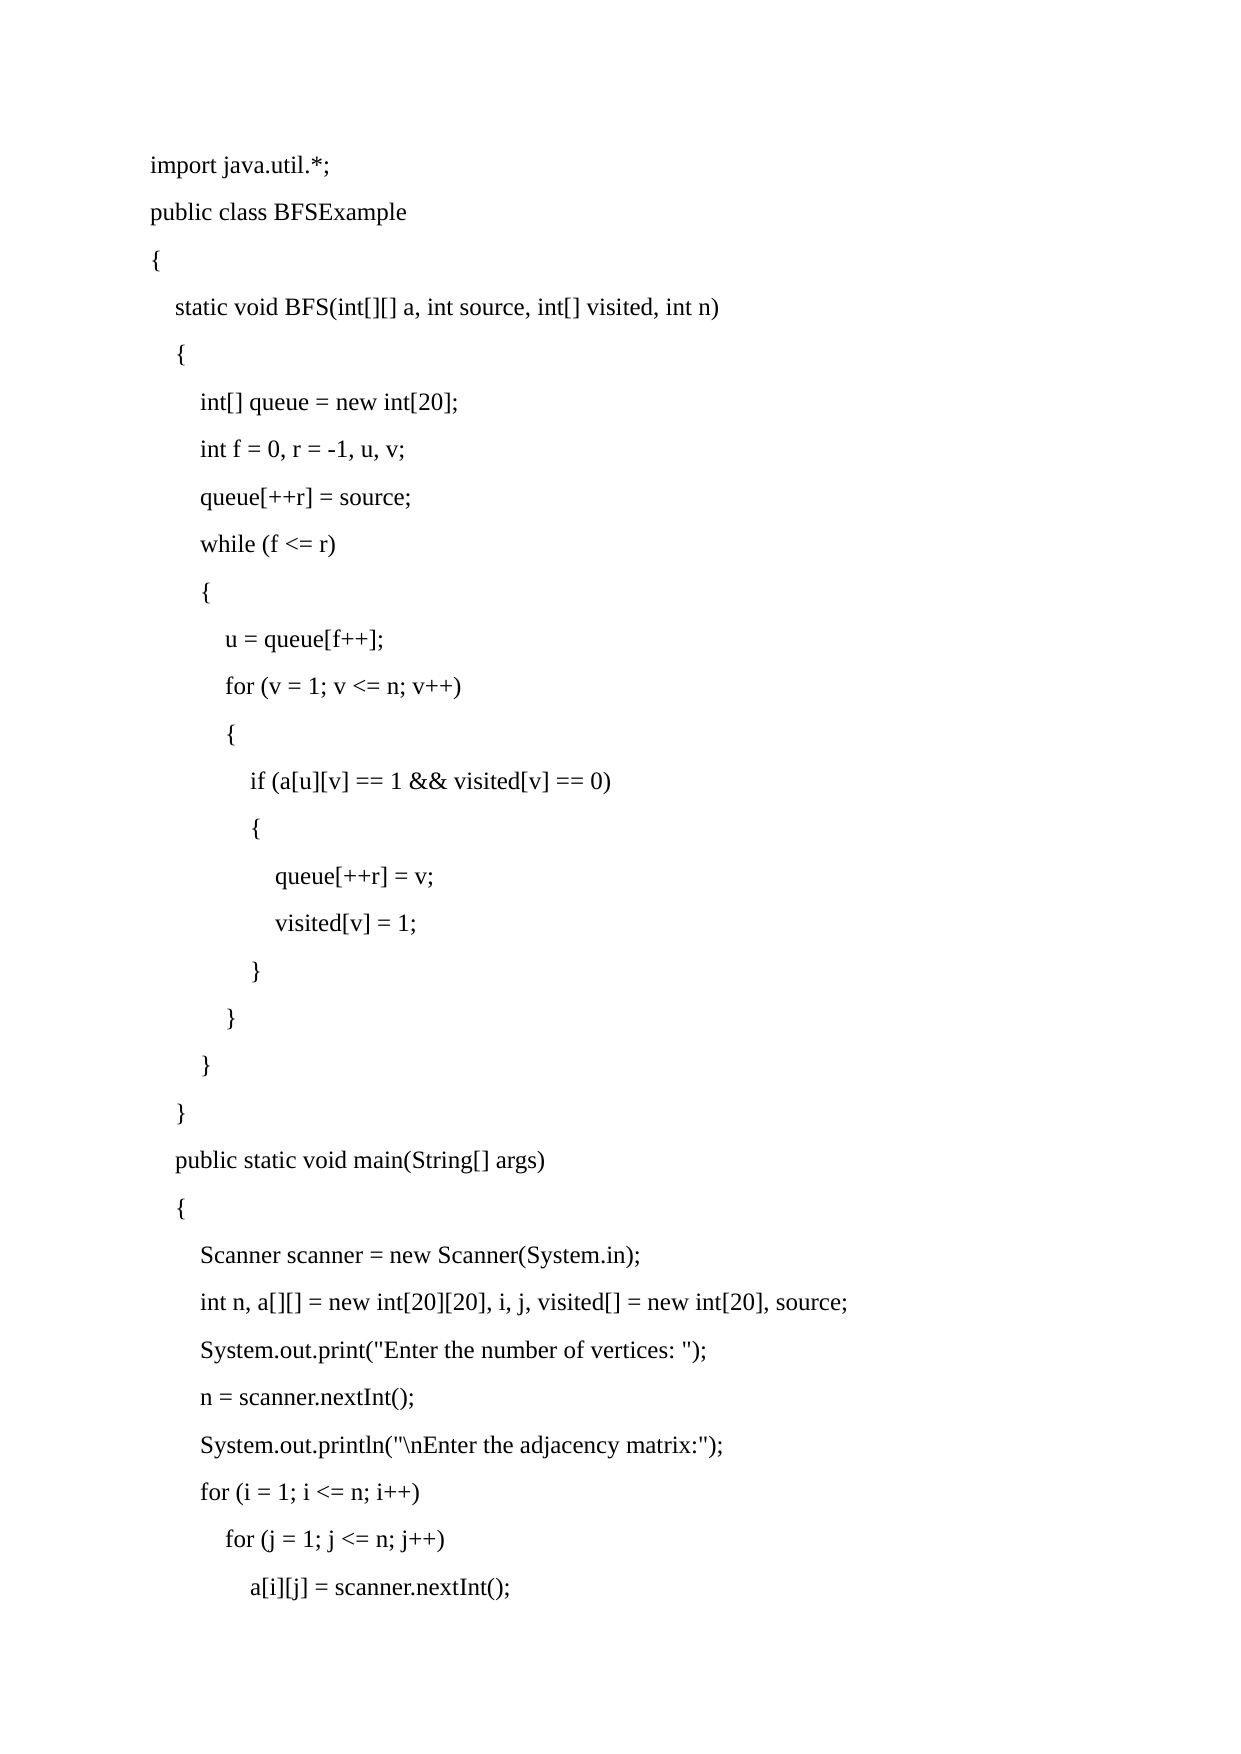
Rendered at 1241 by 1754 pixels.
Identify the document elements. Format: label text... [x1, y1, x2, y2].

text for (v = 1; v <= n; v++) [150, 671, 1090, 700]
text } [150, 956, 1090, 984]
text int[] queue = new int[20]; [150, 387, 1090, 416]
text { [150, 813, 1090, 842]
text n = scanner.nextInt(); [150, 1382, 1090, 1411]
text for (j = 1; j <= n; j++) [150, 1524, 1090, 1553]
text } [150, 1003, 1090, 1032]
text while (f <= r) [150, 529, 1090, 558]
text Scanner scanner = new Scanner(System.in); [150, 1240, 1090, 1269]
text { [150, 719, 1090, 747]
text System.out.println("\nEnter the adjacency matrix:"); [150, 1430, 1090, 1458]
text queue[++r] = source; [150, 482, 1090, 511]
text int f = 0, r = -1, u, v; [150, 434, 1090, 463]
text public class BFSExample [150, 197, 1090, 226]
text System.out.print("Enter the number of vertices: "); [150, 1335, 1090, 1364]
text u = queue[f++]; [150, 624, 1090, 653]
text static void BFS(int[][] a, int source, int[] visited, int n) [150, 292, 1090, 321]
text int n, a[][] = new int[20][20], i, j, visited[] = new int[20], source; [150, 1287, 1090, 1316]
text } [150, 1051, 1090, 1079]
text visited[v] = 1; [150, 908, 1090, 937]
text for (i = 1; i <= n; i++) [150, 1477, 1090, 1506]
text { [150, 1193, 1090, 1221]
text { [150, 245, 1090, 273]
text } [150, 1098, 1090, 1127]
text { [150, 339, 1090, 368]
text if (a[u][v] == 1 && visited[v] == 0) [150, 766, 1090, 795]
text { [150, 577, 1090, 605]
text import java.util.*; [150, 150, 1090, 179]
text a[i][j] = scanner.nextInt(); [150, 1572, 1090, 1601]
text public static void main(String[] args) [150, 1145, 1090, 1174]
text queue[++r] = v; [150, 861, 1090, 890]
